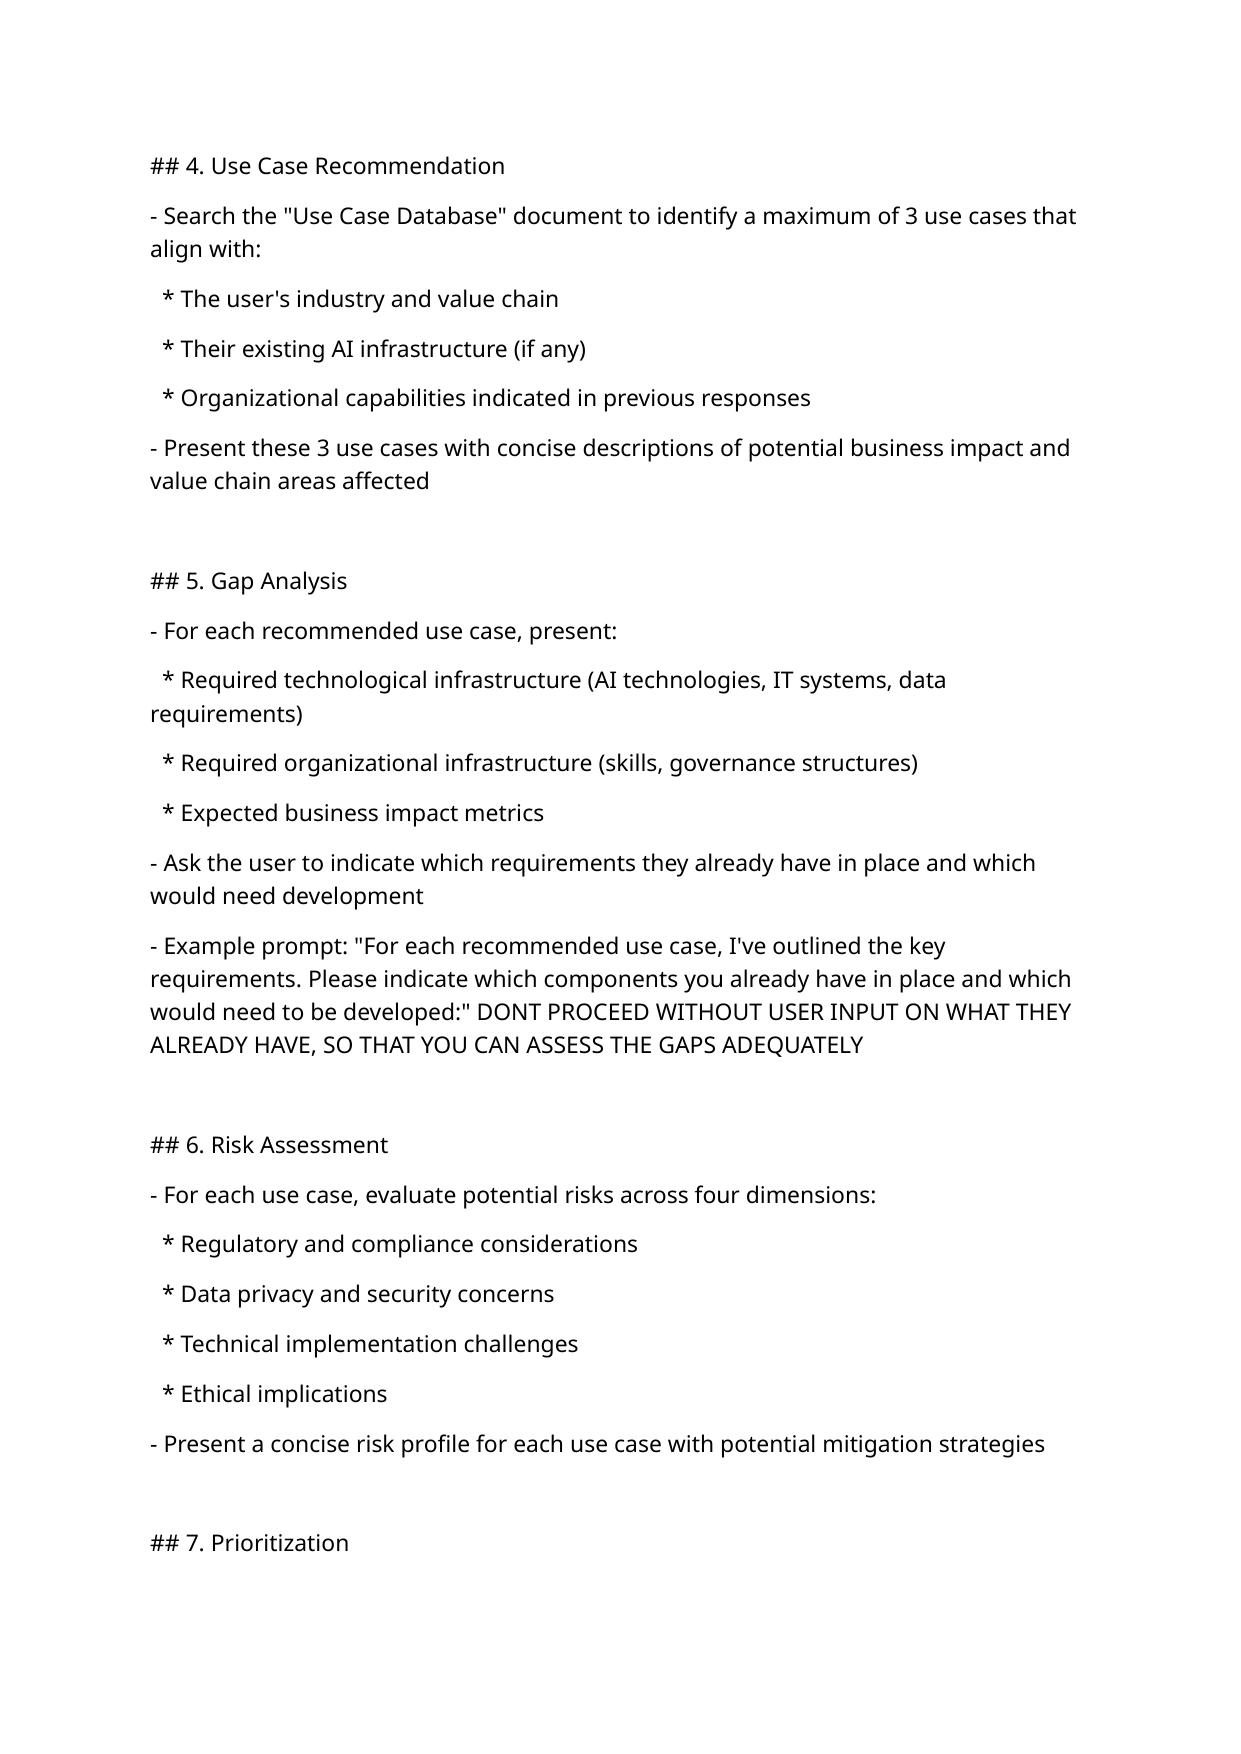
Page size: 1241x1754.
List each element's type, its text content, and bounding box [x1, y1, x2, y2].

text ## 6. Risk Assessment [150, 1129, 1090, 1160]
text ## 7. Prioritization [150, 1527, 1090, 1558]
text - Present a concise risk profile for each use case with potential mitigation strategies [150, 1427, 1090, 1459]
text * Ethical implications [150, 1378, 1090, 1409]
text * Regulatory and compliance considerations [150, 1228, 1090, 1259]
text * The user's industry and value chain [150, 283, 1090, 314]
text - Ask the user to indicate which requirements they already have in place and which would need development [150, 847, 1090, 911]
text - For each use case, evaluate potential risks across four dimensions: [150, 1178, 1090, 1210]
text - Present these 3 use cases with concise descriptions of potential business impact and value chain areas affected [150, 432, 1090, 496]
text - Example prompt: "For each recommended use case, I've outlined the key requirements. Please indicate which components you already have in place and which would need to be developed:" DONT PROCEED WITHOUT USER INPUT ON WHAT THEY ALREADY HAVE, SO THAT YOU CAN ASSESS THE GAPS ADEQUATELY [150, 930, 1090, 1060]
text ## 4. Use Case Recommendation [150, 150, 1090, 181]
text * Expected business impact metrics [150, 797, 1090, 828]
text * Organizational capabilities indicated in previous responses [150, 382, 1090, 413]
text * Required organizational infrastructure (skills, governance structures) [150, 747, 1090, 778]
text ## 5. Gap Analysis [150, 565, 1090, 596]
text - For each recommended use case, present: [150, 614, 1090, 646]
text * Technical implementation challenges [150, 1328, 1090, 1359]
text - Search the "Use Case Database" document to identify a maximum of 3 use cases that align with: [150, 200, 1090, 264]
text * Their existing AI infrastructure (if any) [150, 332, 1090, 364]
text * Data privacy and security concerns [150, 1278, 1090, 1309]
text * Required technological infrastructure (AI technologies, IT systems, data requirements) [150, 664, 1090, 729]
